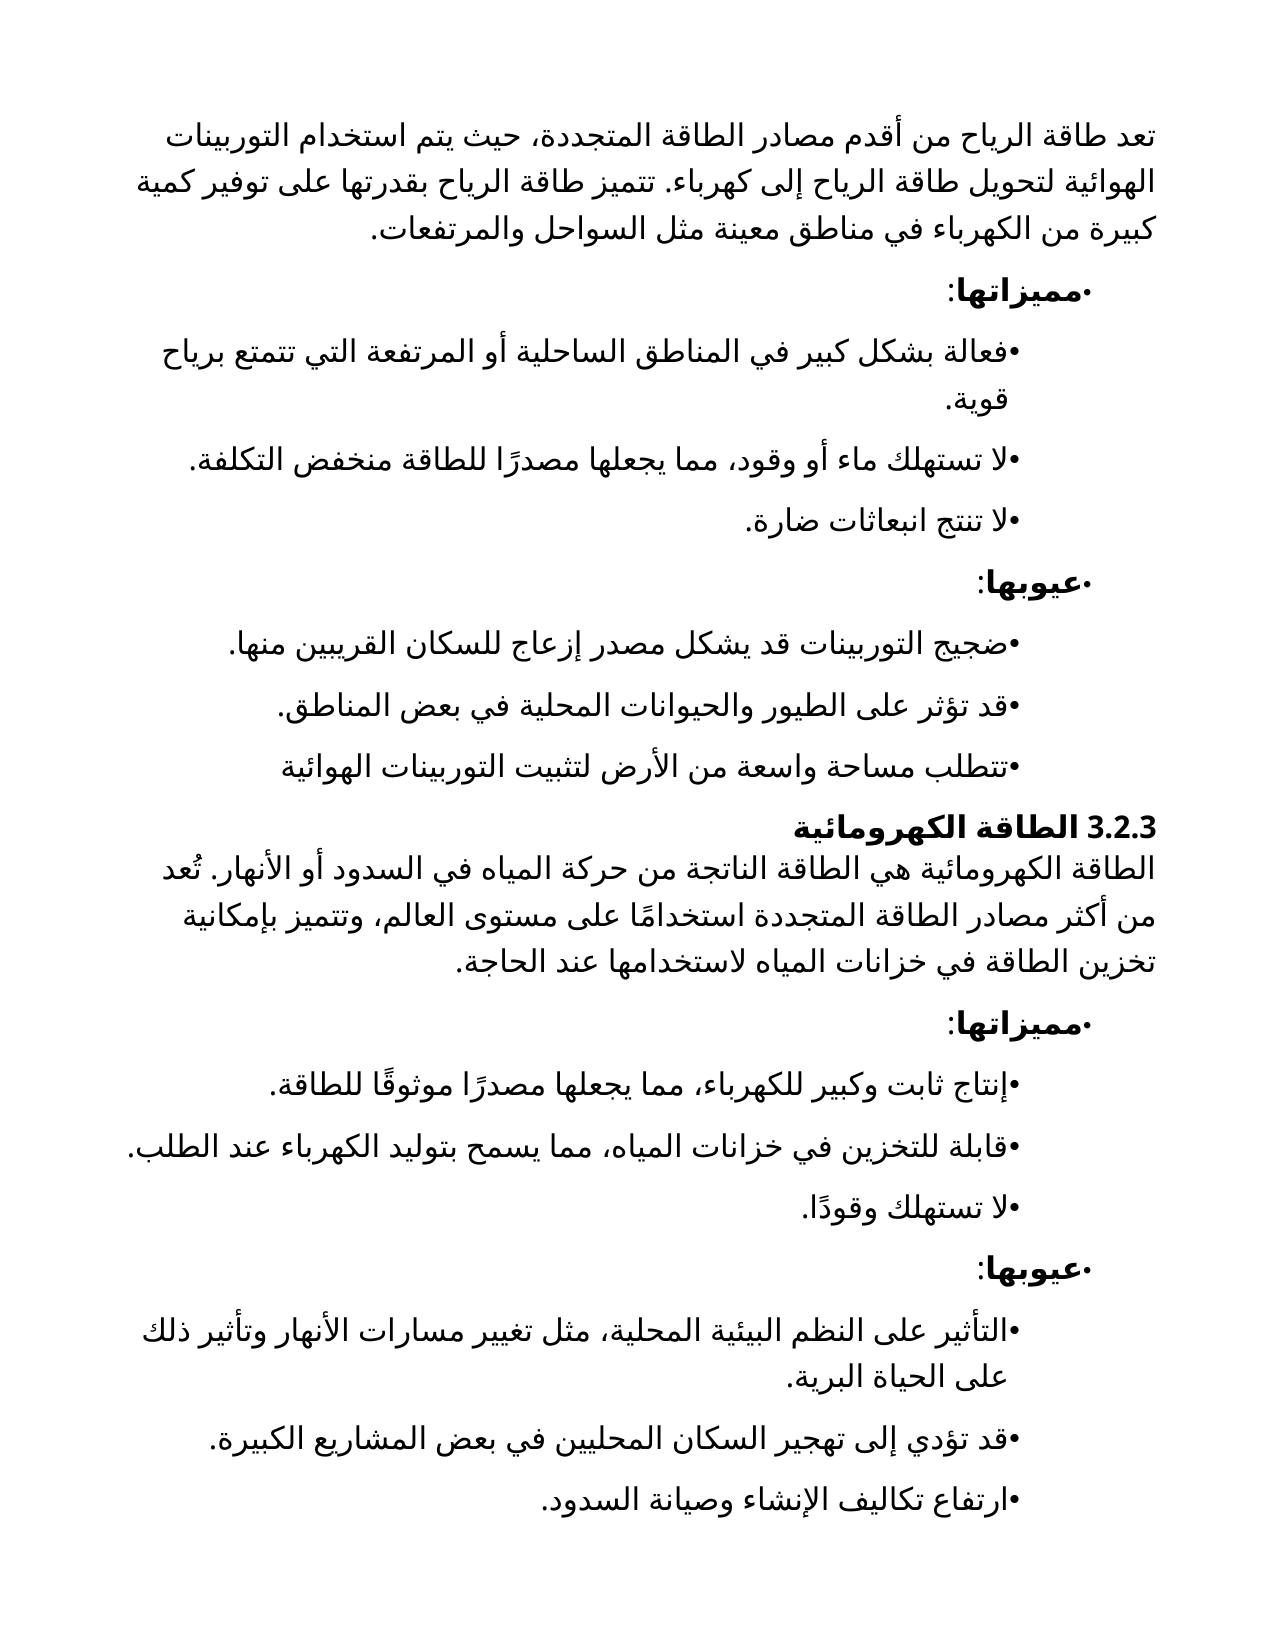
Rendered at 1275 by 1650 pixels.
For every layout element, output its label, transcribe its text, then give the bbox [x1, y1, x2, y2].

list التأثير على النظم البيئية المحلية، مثل تغيير مسارات الأنهار وتأثير ذلك على الحياة البرية. [118, 1313, 1039, 1401]
list عيوبها: [118, 1252, 1112, 1292]
list عيوبها: [118, 565, 1112, 606]
list قابلة للتخزين في خزانات المياه، مما يسمح بتوليد الكهرباء عند الطلب. [118, 1129, 1039, 1170]
list فعالة بشكل كبير في المناطق الساحلية أو المرتفعة التي تتمتع برياح قوية. [118, 334, 1039, 422]
list مميزاتها: [118, 273, 1112, 314]
list ارتفاع تكاليف الإنشاء وصيانة السدود. [118, 1482, 1039, 1523]
text الطاقة الكهرومائية هي الطاقة الناتجة من حركة المياه في السدود أو الأنهار. تُعد من أكثر مصادر الطاقة المتجددة استخدامًا على مستوى العالم، وتتميز بإمكانية تخزين الطاقة في خزانات المياه لاستخدامها عند الحاجة. [118, 851, 1157, 986]
list ضجيج التوربينات قد يشكل مصدر إزعاج للسكان القريبين منها. [118, 627, 1039, 667]
list تتطلب مساحة واسعة من الأرض لتثبيت التوربينات الهوائية [118, 749, 1039, 790]
list لا تستهلك ماء أو وقود، مما يجعلها مصدرًا للطاقة منخفض التكلفة. [118, 442, 1039, 483]
list قد تؤدي إلى تهجير السكان المحليين في بعض المشاريع الكبيرة. [118, 1421, 1039, 1462]
text تعد طاقة الرياح من أقدم مصادر الطاقة المتجددة، حيث يتم استخدام التوربينات الهوائية لتحويل طاقة الرياح إلى كهرباء. تتميز طاقة الرياح بقدرتها على توفير كمية كبيرة من الكهرباء في مناطق معينة مثل السواحل والمرتفعات. [118, 118, 1157, 252]
text 3.2.3 الطاقة الكهرومائية [118, 811, 1157, 851]
list إنتاج ثابت وكبير للكهرباء، مما يجعلها مصدرًا موثوقًا للطاقة. [118, 1068, 1039, 1108]
list لا تستهلك وقودًا. [118, 1190, 1039, 1231]
list لا تنتج انبعاثات ضارة. [118, 504, 1039, 544]
list مميزاتها: [118, 1006, 1112, 1047]
list قد تؤثر على الطيور والحيوانات المحلية في بعض المناطق. [118, 688, 1039, 729]
